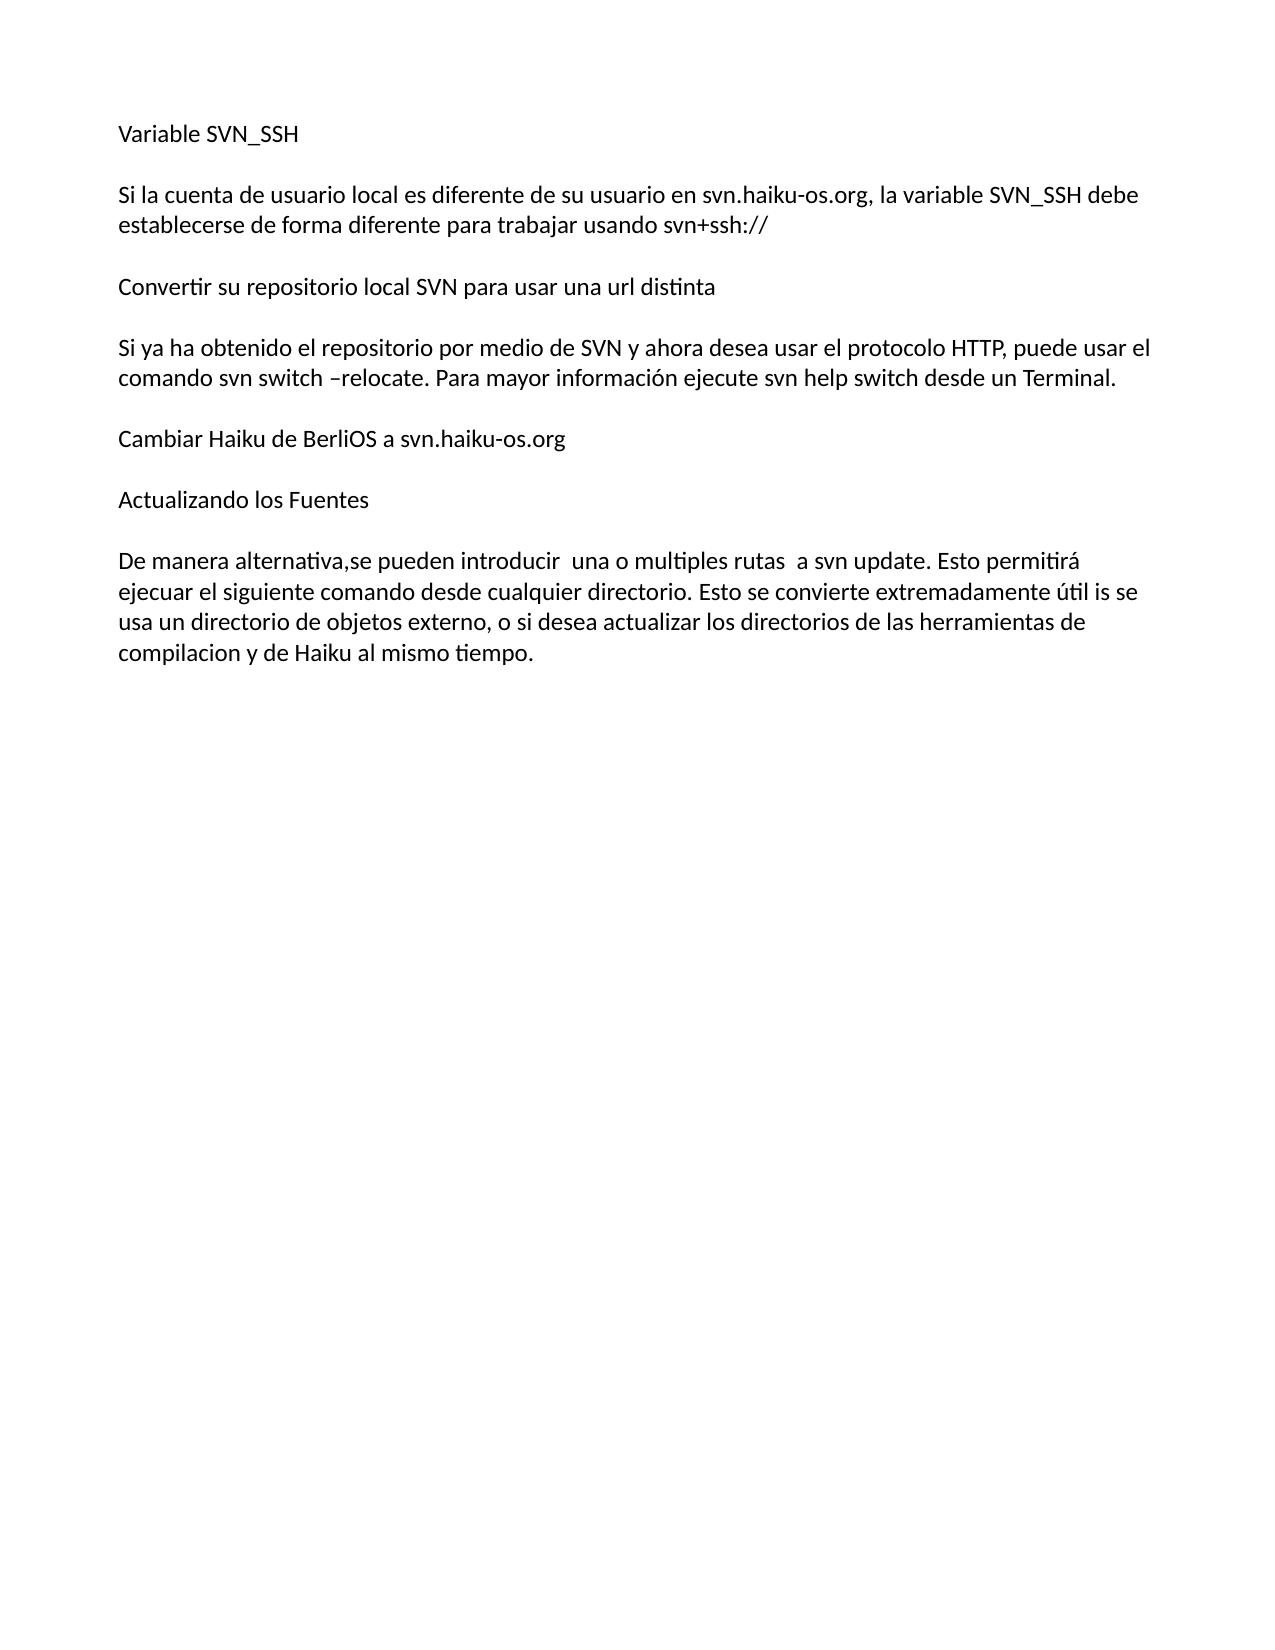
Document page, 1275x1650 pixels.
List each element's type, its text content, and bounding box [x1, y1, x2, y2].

text Si la cuenta de usuario local es diferente de su usuario en svn.haiku-os.org, la variable SVN_SSH debe establecerse de forma diferente para trabajar usando svn+ssh:// [118, 179, 1157, 240]
text Cambiar Haiku de BerliOS a svn.haiku-os.org [118, 423, 1157, 454]
text Si ya ha obtenido el repositorio por medio de SVN y ahora desea usar el protocolo HTTP, puede usar el comando svn switch –relocate. Para mayor información ejecute svn help switch desde un Terminal. [118, 332, 1157, 393]
text Variable SVN_SSH [118, 118, 1157, 149]
text Convertir su repositorio local SVN para usar una url distinta [118, 271, 1157, 301]
text De manera alternativa,se pueden introducir una o multiples rutas a svn update. Esto permitirá ejecuar el siguiente comando desde cualquier directorio. Esto se convierte extremadamente útil is se usa un directorio de objetos externo, o si desea actualizar los directorios de las herramientas de compilacion y de Haiku al mismo tiempo. [118, 545, 1157, 667]
text Actualizando los Fuentes [118, 484, 1157, 515]
